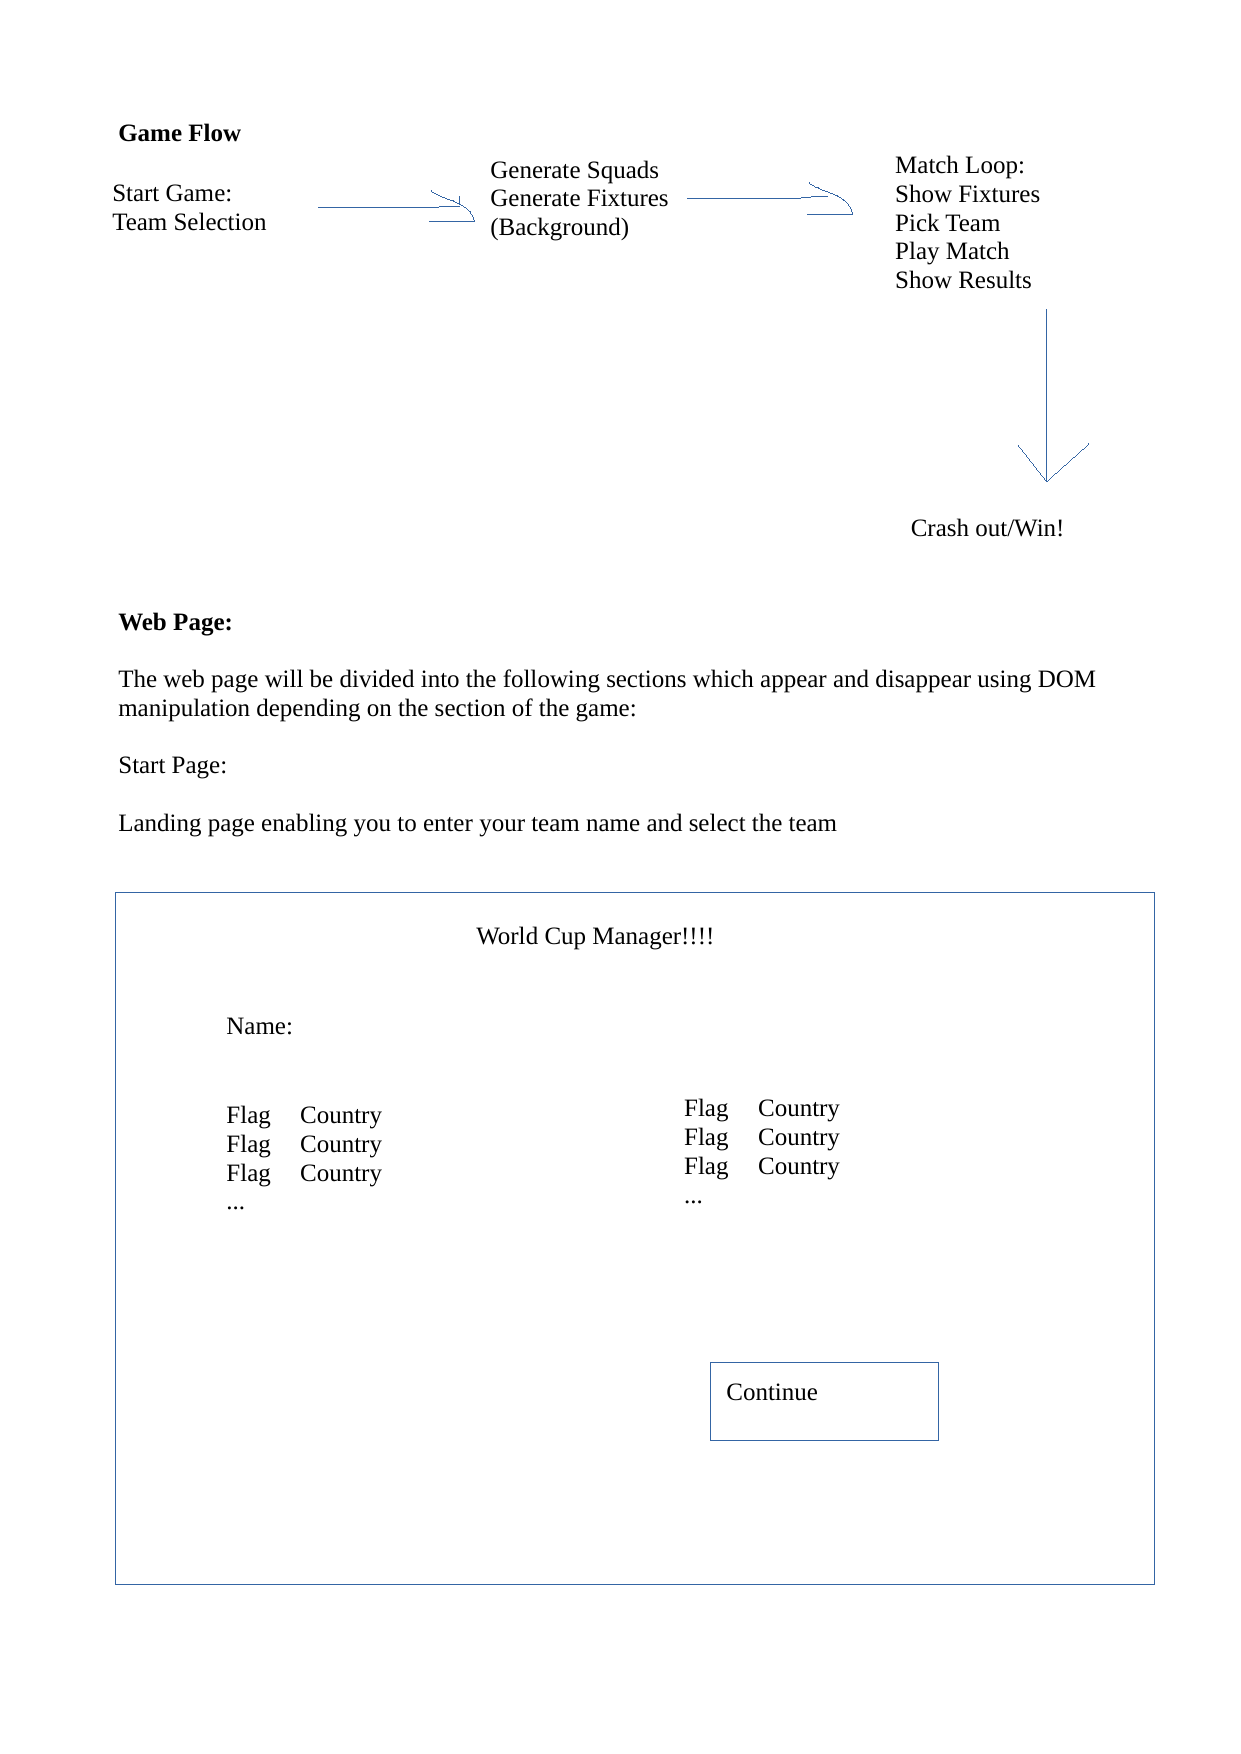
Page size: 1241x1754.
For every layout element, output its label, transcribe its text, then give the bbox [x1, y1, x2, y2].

text Landing page enabling you to enter your team name and select the team [118, 808, 1122, 837]
text Web Page: [118, 607, 1122, 636]
text The web page will be divided into the following sections which appear and disappear using DOM manipulation depending on the section of the game: [118, 664, 1122, 722]
text Start Page: [118, 751, 1122, 779]
text Game Flow [118, 118, 1122, 147]
